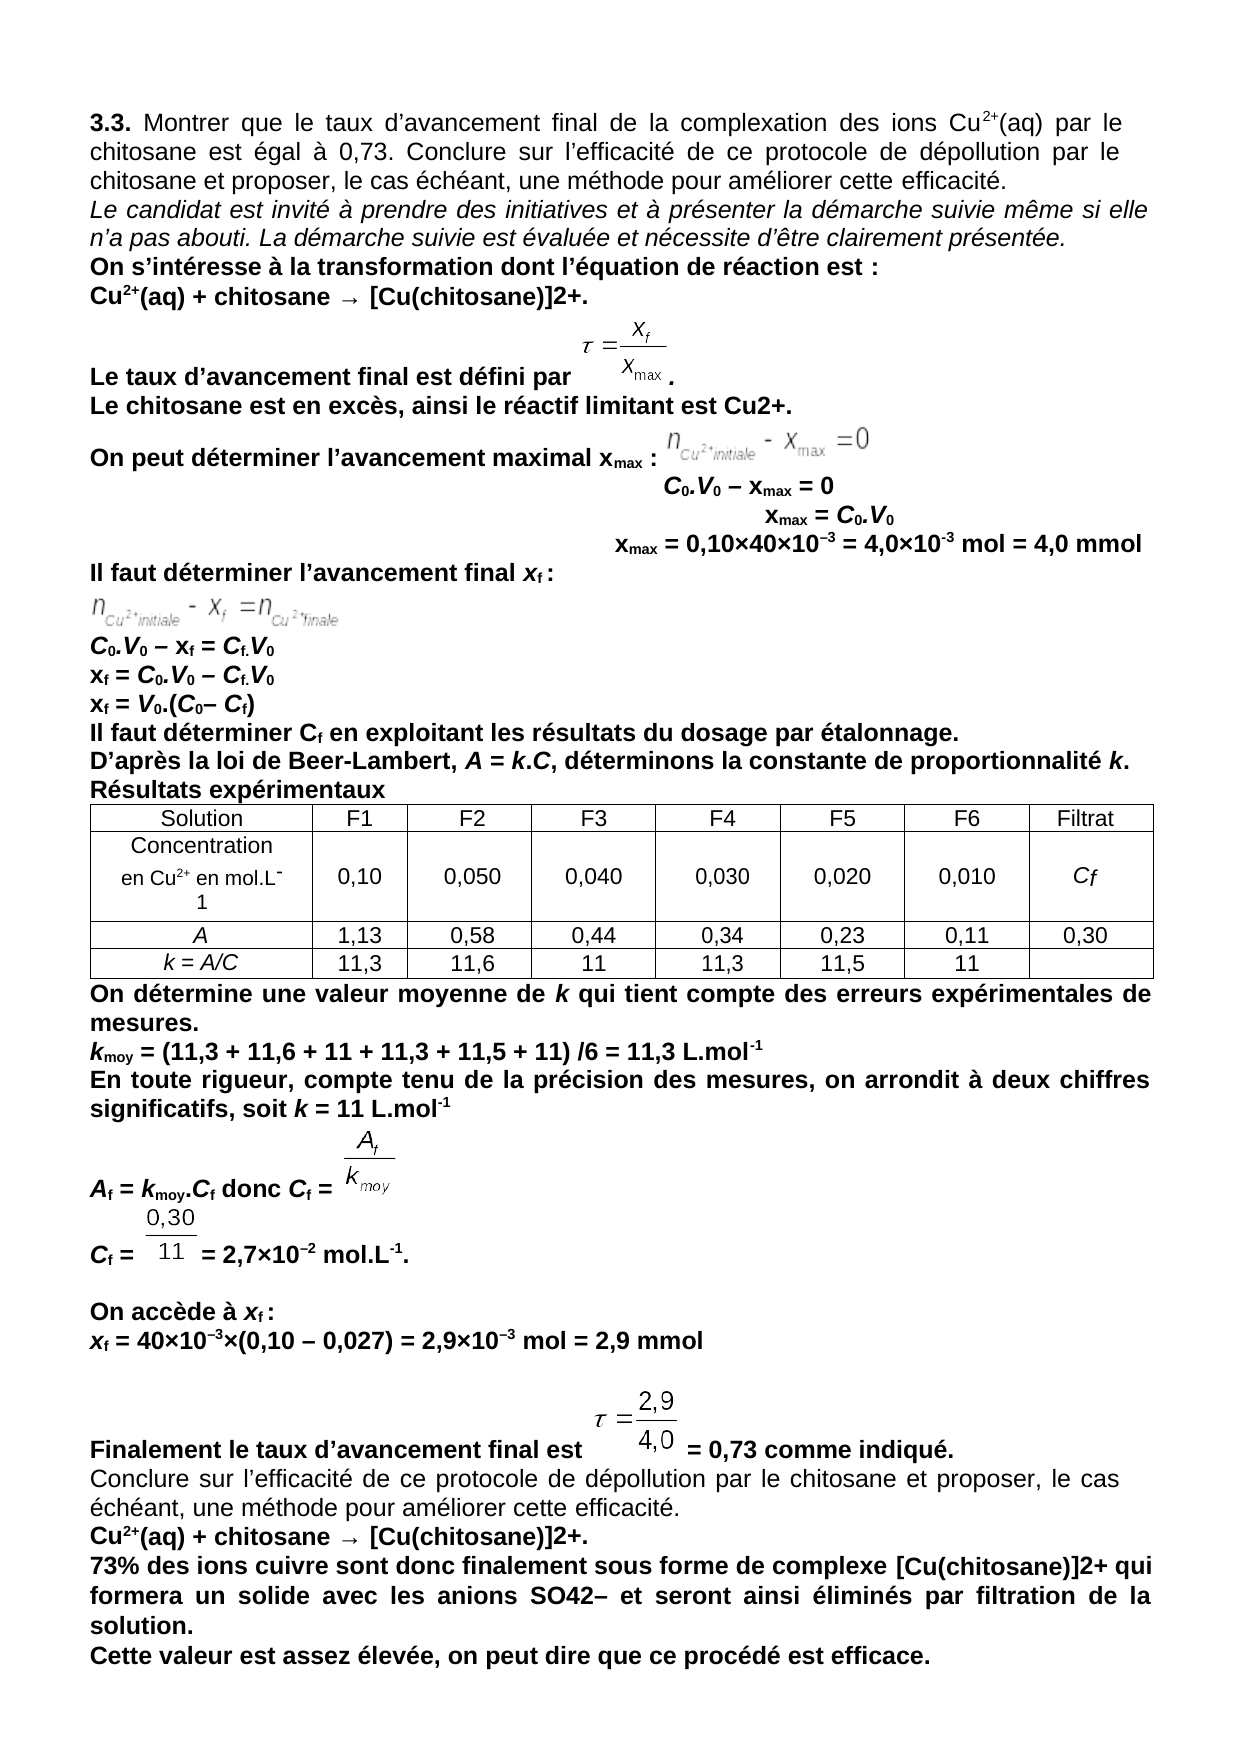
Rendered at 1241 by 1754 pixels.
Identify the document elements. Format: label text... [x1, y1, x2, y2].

text Cu2+(aq) + chitosane → [Cu(chitosane)]2+. [89, 281, 1152, 311]
text 73% des ions cuivre sont donc finalement sous forme de complexe [Cu(chitosane)]2+ qui formera un solide avec les anions SO42– et seront ainsi éliminés par filtration de la solution. [89, 1551, 1152, 1641]
table_header F4 [656, 805, 780, 831]
table_cell 11,3 [313, 949, 407, 978]
text C0.V0 – xf = Cf.V0 [89, 631, 1152, 660]
table_cell 0,23 [781, 922, 904, 948]
table_header Filtrat [1030, 805, 1153, 831]
table_cell 0,040 [532, 832, 655, 921]
table_cell 0,44 [532, 922, 655, 948]
text xmax = 0,10×40×10–3 = 4,0×10-3 mol = 4,0 mmol [89, 529, 1152, 557]
table_cell 0,30 [1030, 922, 1153, 948]
table_header F6 [905, 805, 1029, 831]
text Le candidat est invité à prendre des initiatives et à présenter la démarche suivie même si elle n’a pas abouti. La démarche suivie est évaluée et nécessite d’être clairement présentée. [89, 194, 1152, 252]
text Conclure sur l’efficacité de ce protocole de dépollution par le chitosane et proposer, le cas échéant, une méthode pour améliorer cette efficacité. [89, 1464, 1122, 1521]
table_cell 0,34 [656, 922, 780, 948]
table_header Solution [91, 805, 312, 831]
table_cell 0,020 [781, 832, 904, 921]
table_cell 0,11 [905, 922, 1029, 948]
table_cell 0,010 [905, 832, 1029, 921]
text D’après la loi de Beer-Lambert, A = k.C, déterminons la constante de proportionnalité k. [89, 746, 1152, 775]
text C0.V0 – xmax = 0 [539, 471, 1152, 500]
table_cell 11,3 [656, 949, 780, 978]
text Il faut déterminer l’avancement final xf : [89, 557, 1152, 586]
table_cell 1,13 [313, 922, 407, 948]
text En toute rigueur, compte tenu de la précision des mesures, on arrondit à deux chiffres significatifs, soit k = 11 L.mol-1 [89, 1065, 1152, 1123]
text xf = 40×10–3×(0,10 – 0,027) = 2,9×10–3 mol = 2,9 mmol [89, 1326, 1152, 1355]
text Cette valeur est assez élevée, on peut dire que ce procédé est efficace. [89, 1641, 1152, 1669]
text xf = C0.V0 – Cf.V0 [89, 660, 1152, 689]
table_cell A [91, 922, 312, 948]
text kmoy = (11,3 + 11,6 + 11 + 11,3 + 11,5 + 11) /6 = 11,3 L.mol-1 [89, 1037, 1152, 1065]
text Le chitosane est en excès, ainsi le réactif limitant est Cu2+. [89, 391, 1152, 421]
text Il faut déterminer Cf en exploitant les résultats du dosage par étalonnage. [89, 717, 1152, 746]
table_header F5 [781, 805, 904, 831]
table_cell k = A/C [91, 949, 312, 978]
text On peut déterminer l’avancement maximal xmax : [89, 421, 1152, 471]
table_header F3 [532, 805, 655, 831]
table_header F1 [313, 805, 407, 831]
table_cell 11 [905, 949, 1029, 978]
table_cell 0,030 [656, 832, 780, 921]
text On accède à xf : [89, 1297, 1152, 1326]
text On s’intéresse à la transformation dont l’équation de réaction est : [89, 252, 1152, 281]
text Le taux d’avancement final est défini par . [89, 311, 1152, 391]
text xmax = C0.V0 [689, 500, 1152, 529]
text xf = V0.(C0– Cf) [89, 689, 1152, 717]
table_cell Concentration en Cu2+ en mol.L-1 [91, 832, 312, 921]
table_cell 11 [532, 949, 655, 978]
table_cell [1030, 949, 1153, 978]
text Af = kmoy.Cf donc Cf = [89, 1123, 1152, 1203]
table_cell 0,58 [408, 922, 531, 948]
table_cell 11,5 [781, 949, 904, 978]
table_cell 0,10 [313, 832, 407, 921]
table_cell 11,6 [408, 949, 531, 978]
text Cf = = 2,7×10–2 mol.L-1. [89, 1203, 1152, 1268]
table_cell Cf [1030, 832, 1153, 921]
table_cell 0,050 [408, 832, 531, 921]
table_header F2 [408, 805, 531, 831]
text On détermine une valeur moyenne de k qui tient compte des erreurs expérimentales de mesures. [89, 979, 1152, 1037]
text Finalement le taux d’avancement final est = 0,73 comme indiqué. [89, 1383, 1152, 1464]
text Cu2+(aq) + chitosane → [Cu(chitosane)]2+. [89, 1521, 1152, 1551]
text Résultats expérimentaux [89, 775, 1146, 804]
text 3.3. Montrer que le taux d’avancement final de la complexation des ions Cu2+(aq) par le chitosane est égal à 0,73. Conclure sur l’efficacité de ce protocole de dépollution par le chitosane et proposer, le cas échéant, une méthode pour améliorer cette efficacité. [89, 108, 1122, 194]
